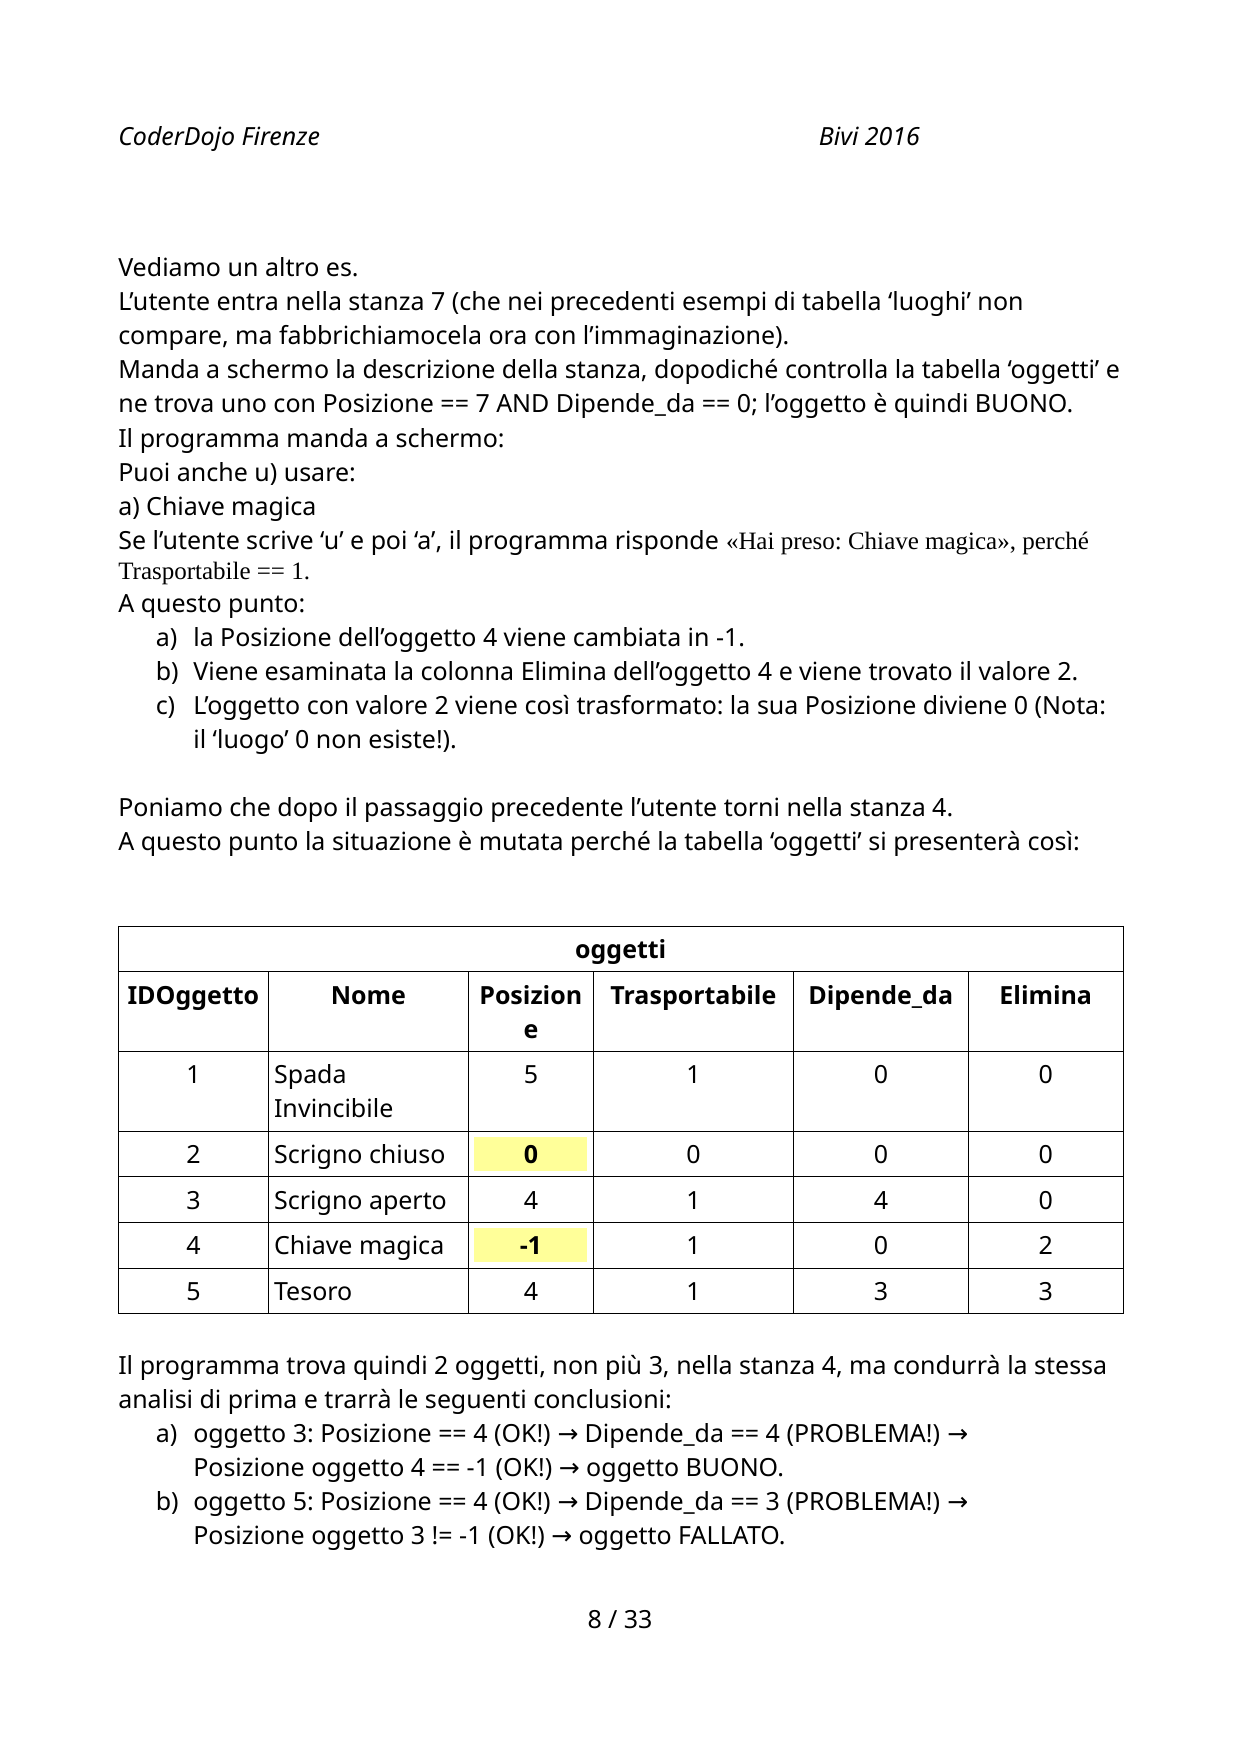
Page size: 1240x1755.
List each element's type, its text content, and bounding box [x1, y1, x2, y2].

list Viene esaminata la colonna Elimina dell’oggetto 4 e viene trovato il valore 2. [156, 653, 1121, 687]
text Poniamo che dopo il passaggio precedente l’utente torni nella stanza 4. [118, 789, 1121, 824]
table_cell IDOggetto [119, 972, 268, 1051]
table_cell 0 [594, 1132, 793, 1176]
table_cell 4 [469, 1269, 593, 1313]
table_cell Scrigno chiuso [269, 1132, 468, 1176]
table_cell 4 [469, 1177, 593, 1222]
table_cell 0 [969, 1132, 1123, 1176]
table_header oggetti [119, 927, 1123, 971]
table_cell 1 [594, 1052, 793, 1131]
table_cell 1 [119, 1052, 268, 1131]
text L’utente entra nella stanza 7 (che nei precedenti esempi di tabella ‘luoghi’ non compare, ma fabbrichiamocela ora con l’immaginazione). [118, 284, 1121, 352]
text A questo punto: [118, 585, 1121, 619]
table_cell Dipende_da [794, 972, 968, 1051]
list L’oggetto con valore 2 viene così trasformato: la sua Posizione diviene 0 (Nota: il ‘luogo’ 0 non esiste!). [156, 687, 1121, 756]
table_cell 5 [119, 1269, 268, 1313]
table_cell Tesoro [269, 1269, 468, 1313]
table_cell 3 [119, 1177, 268, 1222]
text A questo punto la situazione è mutata perché la tabella ‘oggetti’ si presenterà così: [118, 824, 1121, 858]
table_cell 1 [594, 1269, 793, 1313]
table_cell 4 [794, 1177, 968, 1222]
table_cell 2 [969, 1223, 1123, 1268]
table_cell 1 [594, 1223, 793, 1268]
table_cell -1 [469, 1223, 593, 1268]
table_cell Spada Invincibile [269, 1052, 468, 1131]
text Puoi anche u) usare: [118, 454, 1121, 488]
table_cell 5 [469, 1052, 593, 1131]
table_cell Scrigno aperto [269, 1177, 468, 1222]
table_cell Posizione [469, 972, 593, 1051]
table_cell 0 [794, 1132, 968, 1176]
table_cell 0 [969, 1177, 1123, 1222]
text Vediamo un altro es. [118, 250, 1121, 284]
table_cell Nome [269, 972, 468, 1051]
table_cell 1 [594, 1177, 793, 1222]
list oggetto 5: Posizione == 4 (OK!) → Dipende_da == 3 (PROBLEMA!) → Posizione oggetto 3 != -1 (OK!) → oggetto FALLATO. [156, 1484, 1121, 1552]
table_cell 0 [469, 1132, 593, 1176]
text Il programma manda a schermo: [118, 420, 1121, 454]
table_cell 0 [794, 1052, 968, 1131]
list la Posizione dell’oggetto 4 viene cambiata in -1. [156, 619, 1121, 653]
table_cell 4 [119, 1223, 268, 1268]
list oggetto 3: Posizione == 4 (OK!) → Dipende_da == 4 (PROBLEMA!) → Posizione oggetto 4 == -1 (OK!) → oggetto BUONO. [156, 1416, 1121, 1484]
table_cell 3 [794, 1269, 968, 1313]
table_cell 0 [969, 1052, 1123, 1131]
text Manda a schermo la descrizione della stanza, dopodiché controlla la tabella ‘oggetti’ e ne trova uno con Posizione == 7 AND Dipende_da == 0; l’oggetto è quindi BUONO. [118, 352, 1121, 420]
text Se l’utente scrive ‘u’ e poi ‘a’, il programma risponde «Hai preso: Chiave magica», perché Trasportabile == 1. [118, 522, 1121, 585]
table_cell Elimina [969, 972, 1123, 1051]
table_cell 0 [794, 1223, 968, 1268]
table_cell 3 [969, 1269, 1123, 1313]
table_cell 2 [119, 1132, 268, 1176]
text Il programma trova quindi 2 oggetti, non più 3, nella stanza 4, ma condurrà la stessa analisi di prima e trarrà le seguenti conclusioni: [118, 1347, 1121, 1416]
table_cell Chiave magica [269, 1223, 468, 1268]
table_cell Trasportabile [594, 972, 793, 1051]
text a) Chiave magica [118, 488, 1121, 522]
